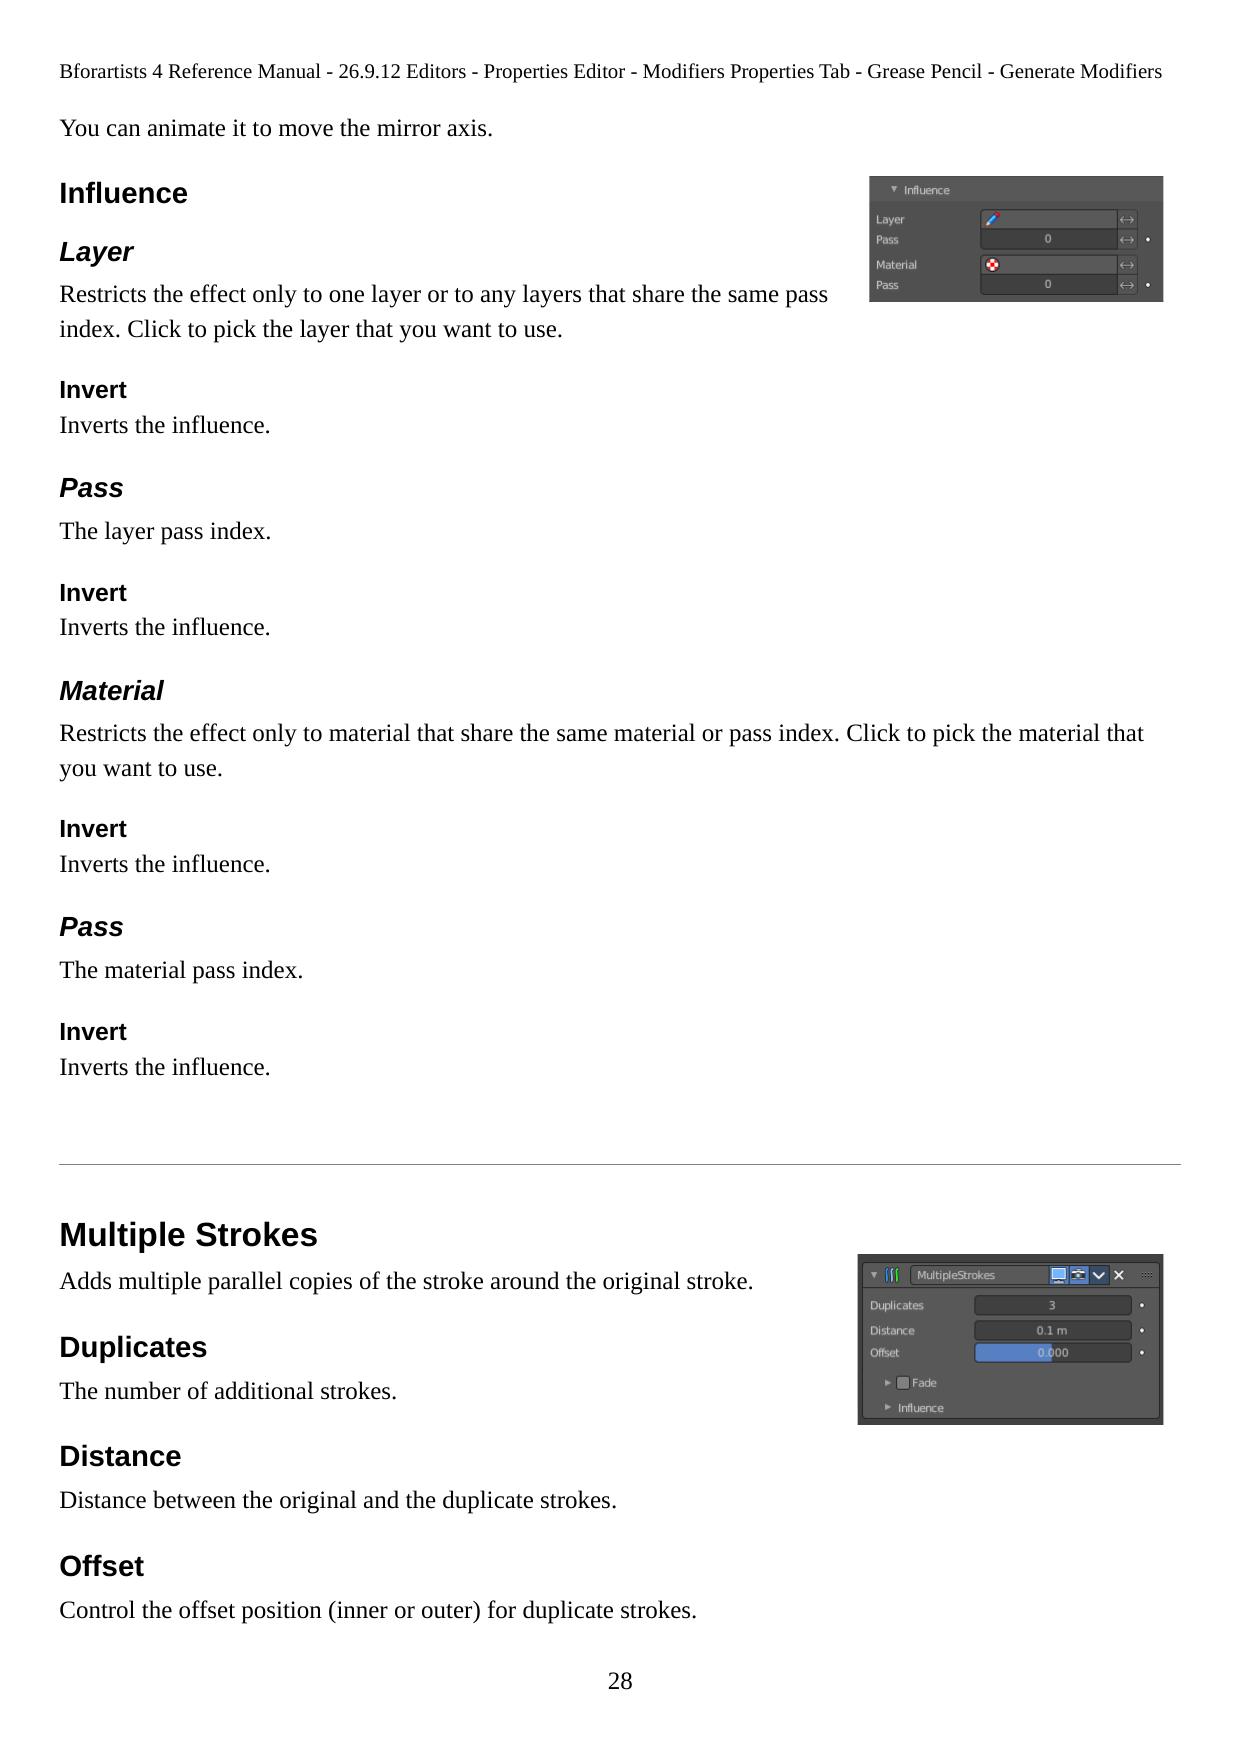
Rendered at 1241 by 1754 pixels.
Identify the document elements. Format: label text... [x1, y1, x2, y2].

subtitle Influence [59, 176, 869, 210]
text Inverts the influence. [59, 612, 1181, 641]
subtitle Distance [59, 1439, 1181, 1473]
text Distance between the original and the duplicate strokes. [59, 1486, 1181, 1514]
subtitle Offset [59, 1549, 1181, 1583]
text The number of additional strokes. [59, 1376, 857, 1404]
subtitle [1164, 235, 1181, 267]
subtitle Layer [59, 235, 869, 267]
text Inverts the influence. [59, 1052, 1181, 1080]
picture [869, 176, 1164, 302]
text Restricts the effect only to material that share the same material or pass index. Click to pick the material that you want to use. [59, 718, 1181, 782]
subtitle Invert [59, 814, 1181, 843]
subtitle Duplicates [59, 1329, 857, 1363]
picture [857, 1254, 1164, 1425]
subtitle Pass [59, 911, 1181, 943]
text Inverts the influence. [59, 849, 1181, 878]
text The layer pass index. [59, 516, 1181, 545]
subtitle Invert [59, 375, 1181, 404]
text You can animate it to move the mirror axis. [59, 113, 1181, 141]
subtitle Invert [59, 1017, 1181, 1045]
text Control the offset position (inner or outer) for duplicate strokes. [59, 1596, 1181, 1624]
subtitle [1164, 176, 1181, 210]
subtitle Material [59, 674, 1181, 706]
subtitle Pass [59, 472, 1181, 504]
text Adds multiple parallel copies of the stroke around the original stroke. [59, 1266, 857, 1294]
text Restricts the effect only to one layer or to any layers that share the same pass index. Click to pick the layer that you want to use. [59, 279, 1181, 343]
subtitle Multiple Strokes [59, 1215, 1181, 1253]
text Inverts the influence. [59, 410, 1181, 439]
text The material pass index. [59, 955, 1181, 984]
subtitle [1164, 1329, 1181, 1363]
subtitle Invert [59, 578, 1181, 606]
